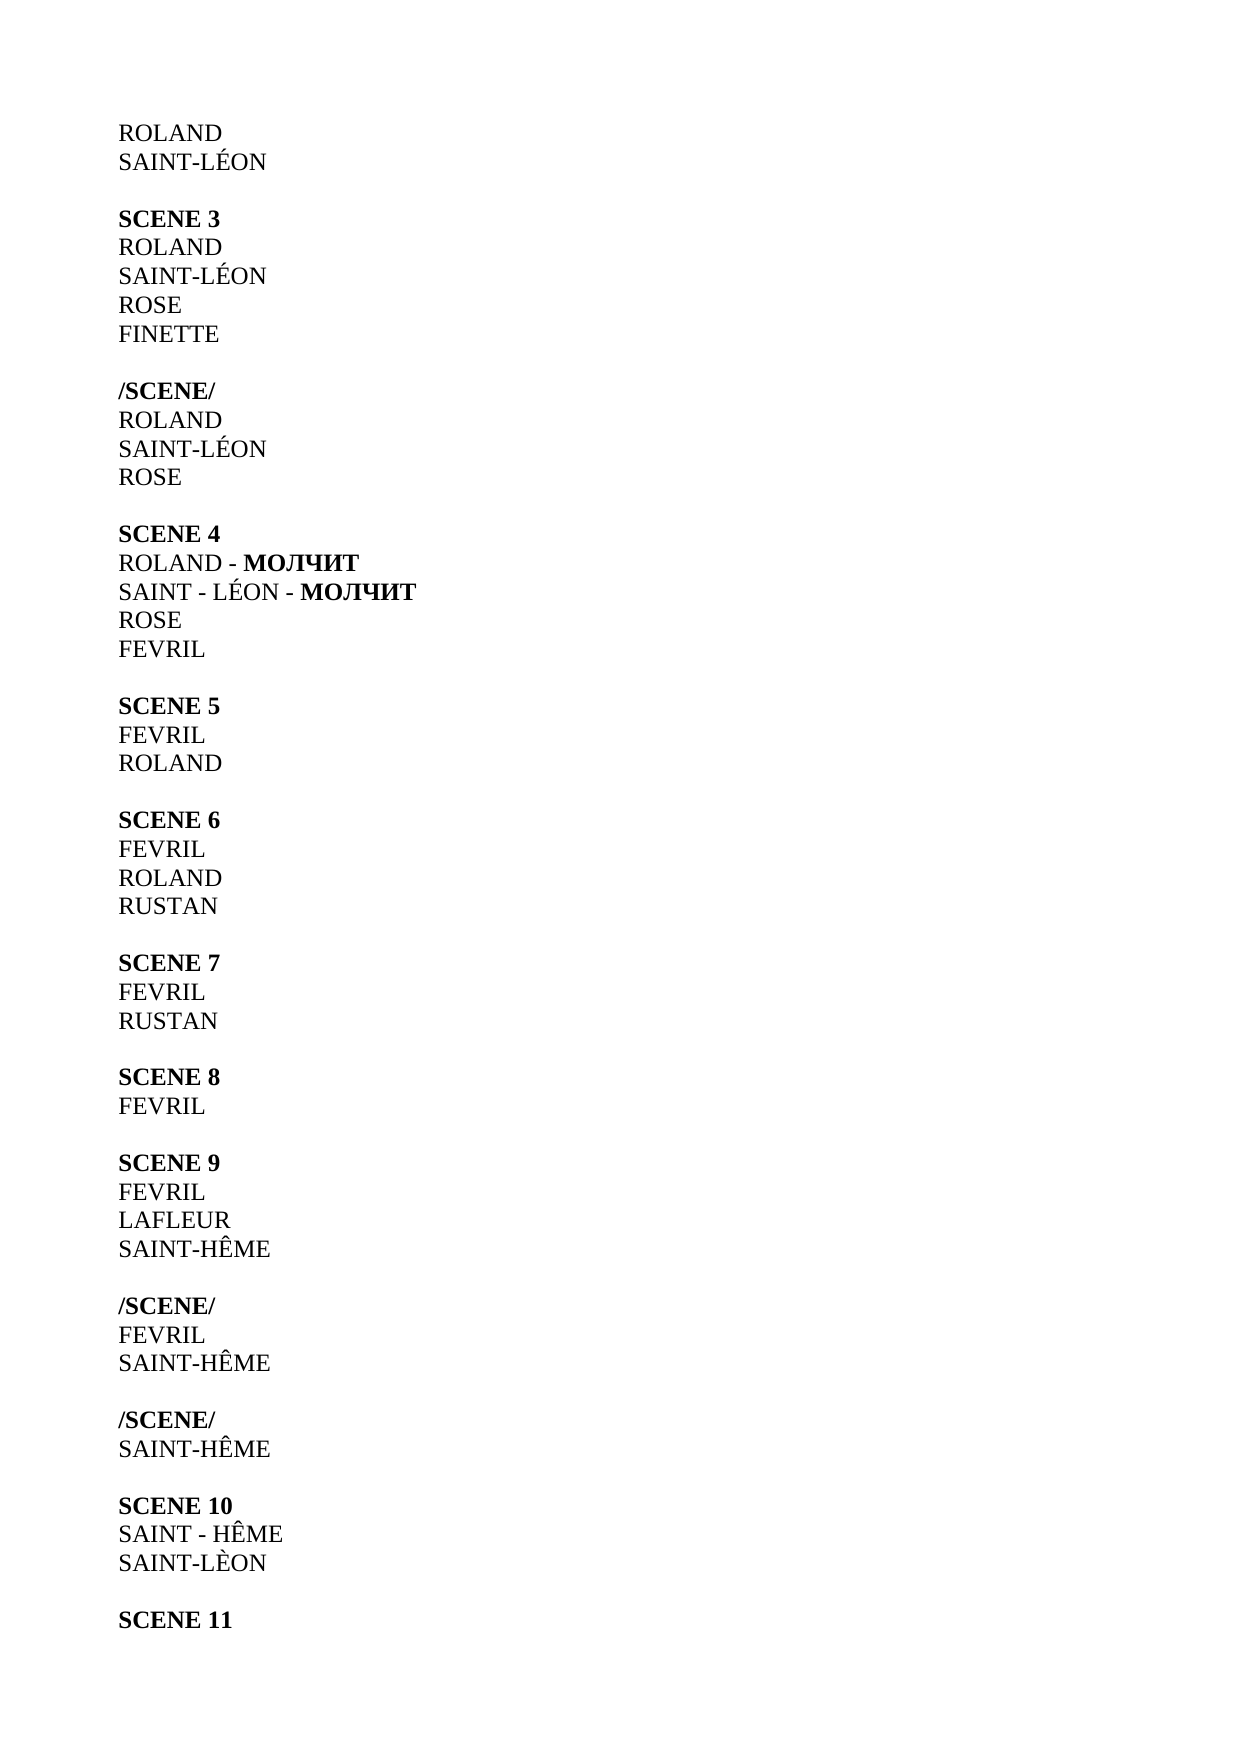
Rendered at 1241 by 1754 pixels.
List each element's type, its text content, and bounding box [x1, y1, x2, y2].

text FEVRIL [118, 834, 1122, 863]
text SCENE 6 [118, 805, 1122, 834]
text RUSTAN [118, 891, 1122, 920]
text SAINT-LÉON [118, 434, 1122, 462]
text FINETTE [118, 319, 1122, 347]
text SCENE 9 [118, 1148, 1122, 1177]
text SCENE 4 [118, 519, 1122, 548]
text ROLAND [118, 748, 1122, 777]
text SCENE 11 [118, 1605, 1122, 1634]
text ROLAND [118, 232, 1122, 261]
text ROLAND [118, 118, 1122, 147]
text ROSE [118, 462, 1122, 491]
text RUSTAN [118, 1006, 1122, 1034]
text ROLAND [118, 405, 1122, 434]
text SAINT-HÊME [118, 1234, 1122, 1263]
text SAINT - LÉON - МОЛЧИТ [118, 577, 1122, 605]
text FEVRIL [118, 1091, 1122, 1120]
text ROLAND [118, 863, 1122, 891]
text FEVRIL [118, 1177, 1122, 1206]
text /SCENE/ [118, 376, 1122, 405]
text /SCENE/ [118, 1291, 1122, 1320]
text SCENE 8 [118, 1062, 1122, 1091]
text LAFLEUR [118, 1206, 1122, 1234]
text /SCENE/ [118, 1405, 1122, 1434]
text SCENE 3 [118, 204, 1122, 232]
text FEVRIL [118, 720, 1122, 748]
text SAINT-HÊME [118, 1434, 1122, 1463]
text ROLAND - МОЛЧИТ [118, 548, 1122, 577]
text SAINT-LÉON [118, 261, 1122, 290]
text FEVRIL [118, 1320, 1122, 1348]
text SAINT-LÉON [118, 147, 1122, 176]
text SCENE 7 [118, 948, 1122, 977]
text SAINT - HÊME [118, 1519, 1122, 1548]
text SAINT-LÈON [118, 1548, 1122, 1577]
text FEVRIL [118, 634, 1122, 663]
text SCENE 10 [118, 1491, 1122, 1519]
text FEVRIL [118, 977, 1122, 1006]
text SAINT-HÊME [118, 1348, 1122, 1377]
text SCENE 5 [118, 691, 1122, 720]
text ROSE [118, 605, 1122, 634]
text ROSE [118, 290, 1122, 319]
